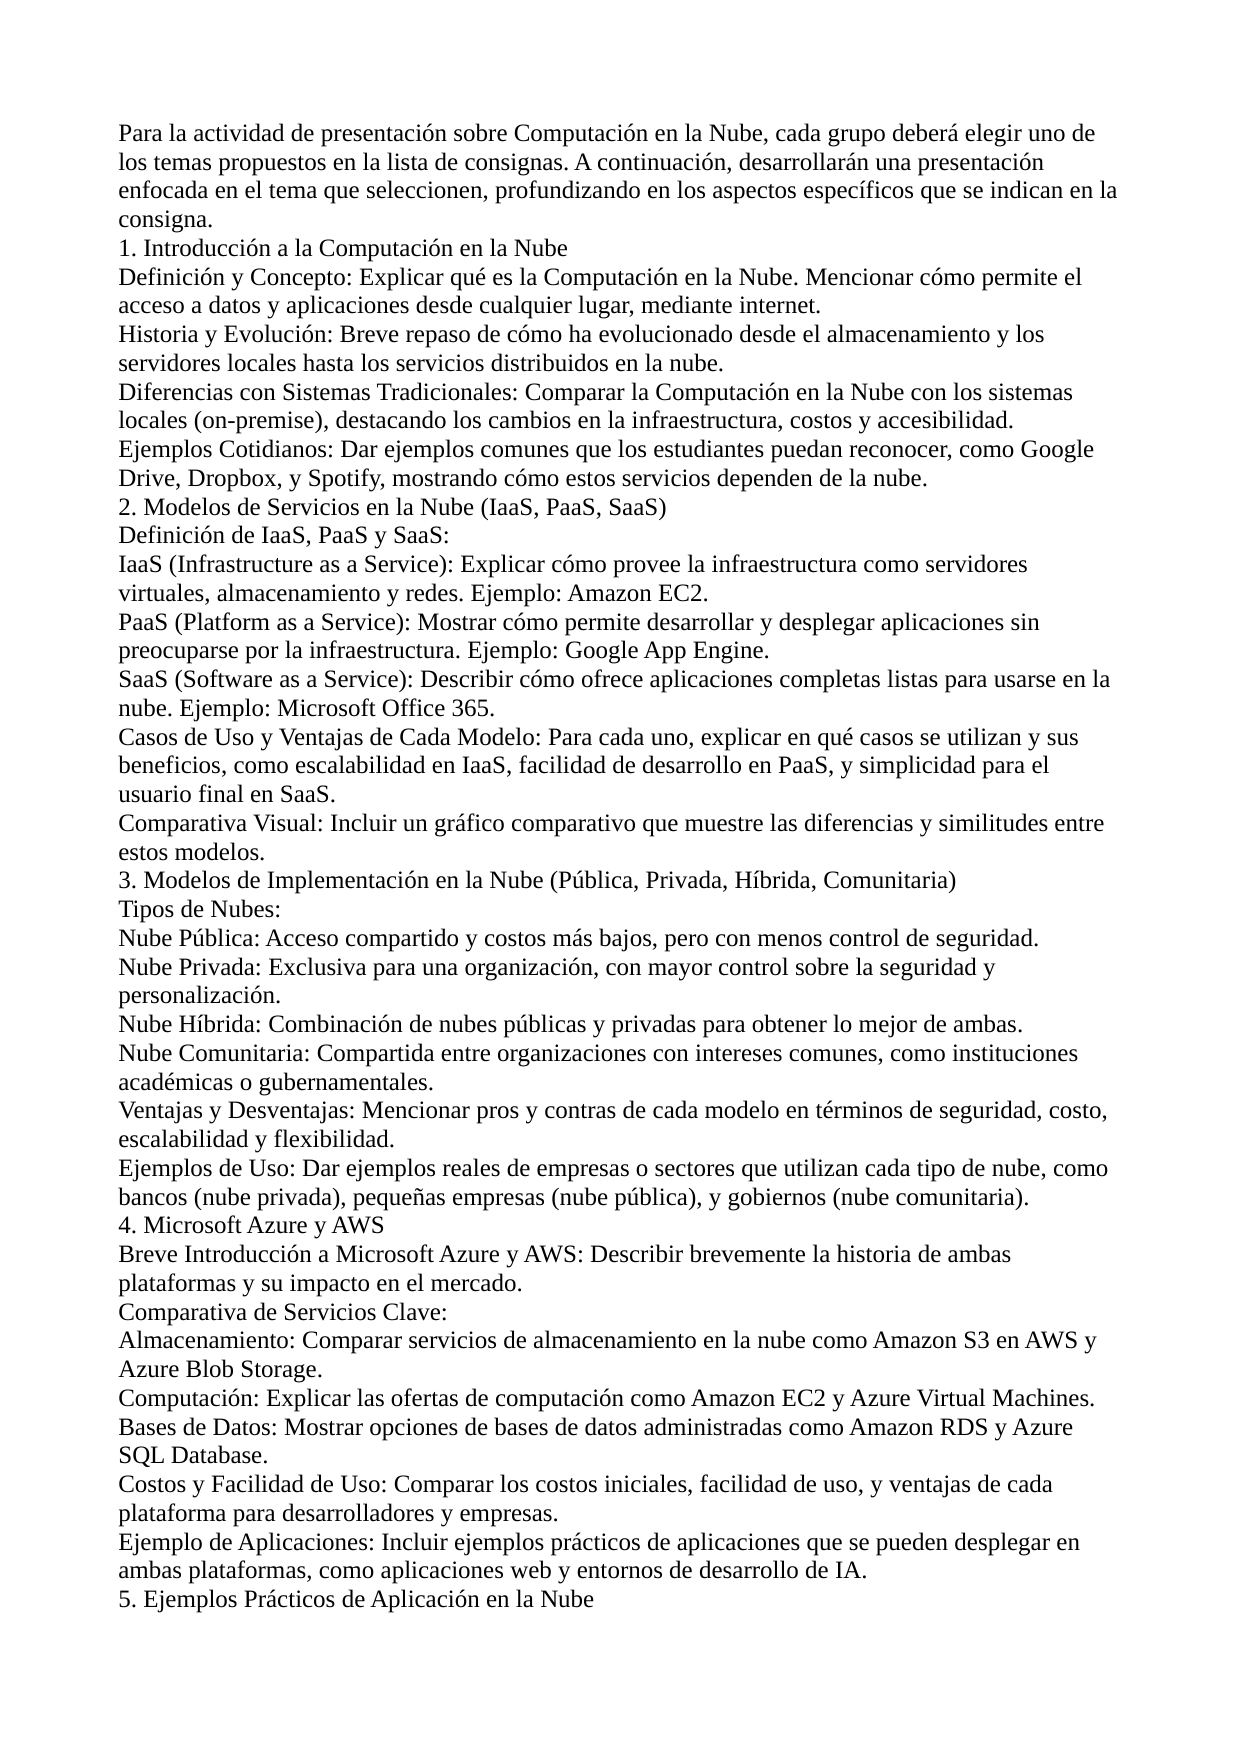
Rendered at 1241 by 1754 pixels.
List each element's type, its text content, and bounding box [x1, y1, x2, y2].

text Para la actividad de presentación sobre Computación en la Nube, cada grupo deberá elegir uno de los temas propuestos en la lista de consignas. A continuación, desarrollarán una presentación enfocada en el tema que seleccionen, profundizando en los aspectos específicos que se indican en la consigna. 1. Introducción a la Computación en la Nube Definición y Concepto: Explicar qué es la Computación en la Nube. Mencionar cómo permite el acceso a datos y aplicaciones desde cualquier lugar, mediante internet. Historia y Evolución: Breve repaso de cómo ha evolucionado desde el almacenamiento y los servidores locales hasta los servicios distribuidos en la nube. Diferencias con Sistemas Tradicionales: Comparar la Computación en la Nube con los sistemas locales (on-premise), destacando los cambios en la infraestructura, costos y accesibilidad. Ejemplos Cotidianos: Dar ejemplos comunes que los estudiantes puedan reconocer, como Google Drive, Dropbox, y Spotify, mostrando cómo estos servicios dependen de la nube. 2. Modelos de Servicios en la Nube (IaaS, PaaS, SaaS) Definición de IaaS, PaaS y SaaS: IaaS (Infrastructure as a Service): Explicar cómo provee la infraestructura como servidores virtuales, almacenamiento y redes. Ejemplo: Amazon EC2. PaaS (Platform as a Service): Mostrar cómo permite desarrollar y desplegar aplicaciones sin preocuparse por la infraestructura. Ejemplo: Google App Engine. SaaS (Software as a Service): Describir cómo ofrece aplicaciones completas listas para usarse en la nube. Ejemplo: Microsoft Office 365. Casos de Uso y Ventajas de Cada Modelo: Para cada uno, explicar en qué casos se utilizan y sus beneficios, como escalabilidad en IaaS, facilidad de desarrollo en PaaS, y simplicidad para el usuario final en SaaS. Comparativa Visual: Incluir un gráfico comparativo que muestre las diferencias y similitudes entre estos modelos. 3. Modelos de Implementación en la Nube (Pública, Privada, Híbrida, Comunitaria) Tipos de Nubes: Nube Pública: Acceso compartido y costos más bajos, pero con menos control de seguridad. Nube Privada: Exclusiva para una organización, con mayor control sobre la seguridad y personalización. Nube Híbrida: Combinación de nubes públicas y privadas para obtener lo mejor de ambas. Nube Comunitaria: Compartida entre organizaciones con intereses comunes, como instituciones académicas o gubernamentales. Ventajas y Desventajas: Mencionar pros y contras de cada modelo en términos de seguridad, costo, escalabilidad y flexibilidad. Ejemplos de Uso: Dar ejemplos reales de empresas o sectores que utilizan cada tipo de nube, como bancos (nube privada), pequeñas empresas (nube pública), y gobiernos (nube comunitaria). 4. Microsoft Azure y AWS Breve Introducción a Microsoft Azure y AWS: Describir brevemente la historia de ambas plataformas y su impacto en el mercado. Comparativa de Servicios Clave: Almacenamiento: Comparar servicios de almacenamiento en la nube como Amazon S3 en AWS y Azure Blob Storage. Computación: Explicar las ofertas de computación como Amazon EC2 y Azure Virtual Machines. Bases de Datos: Mostrar opciones de bases de datos administradas como Amazon RDS y Azure SQL Database. Costos y Facilidad de Uso: Comparar los costos iniciales, facilidad de uso, y ventajas de cada plataforma para desarrolladores y empresas. Ejemplo de Aplicaciones: Incluir ejemplos prácticos de aplicaciones que se pueden desplegar en ambas plataformas, como aplicaciones web y entornos de desarrollo de IA. 5. Ejemplos Prácticos de Aplicación en la Nube [118, 118, 1122, 1613]
